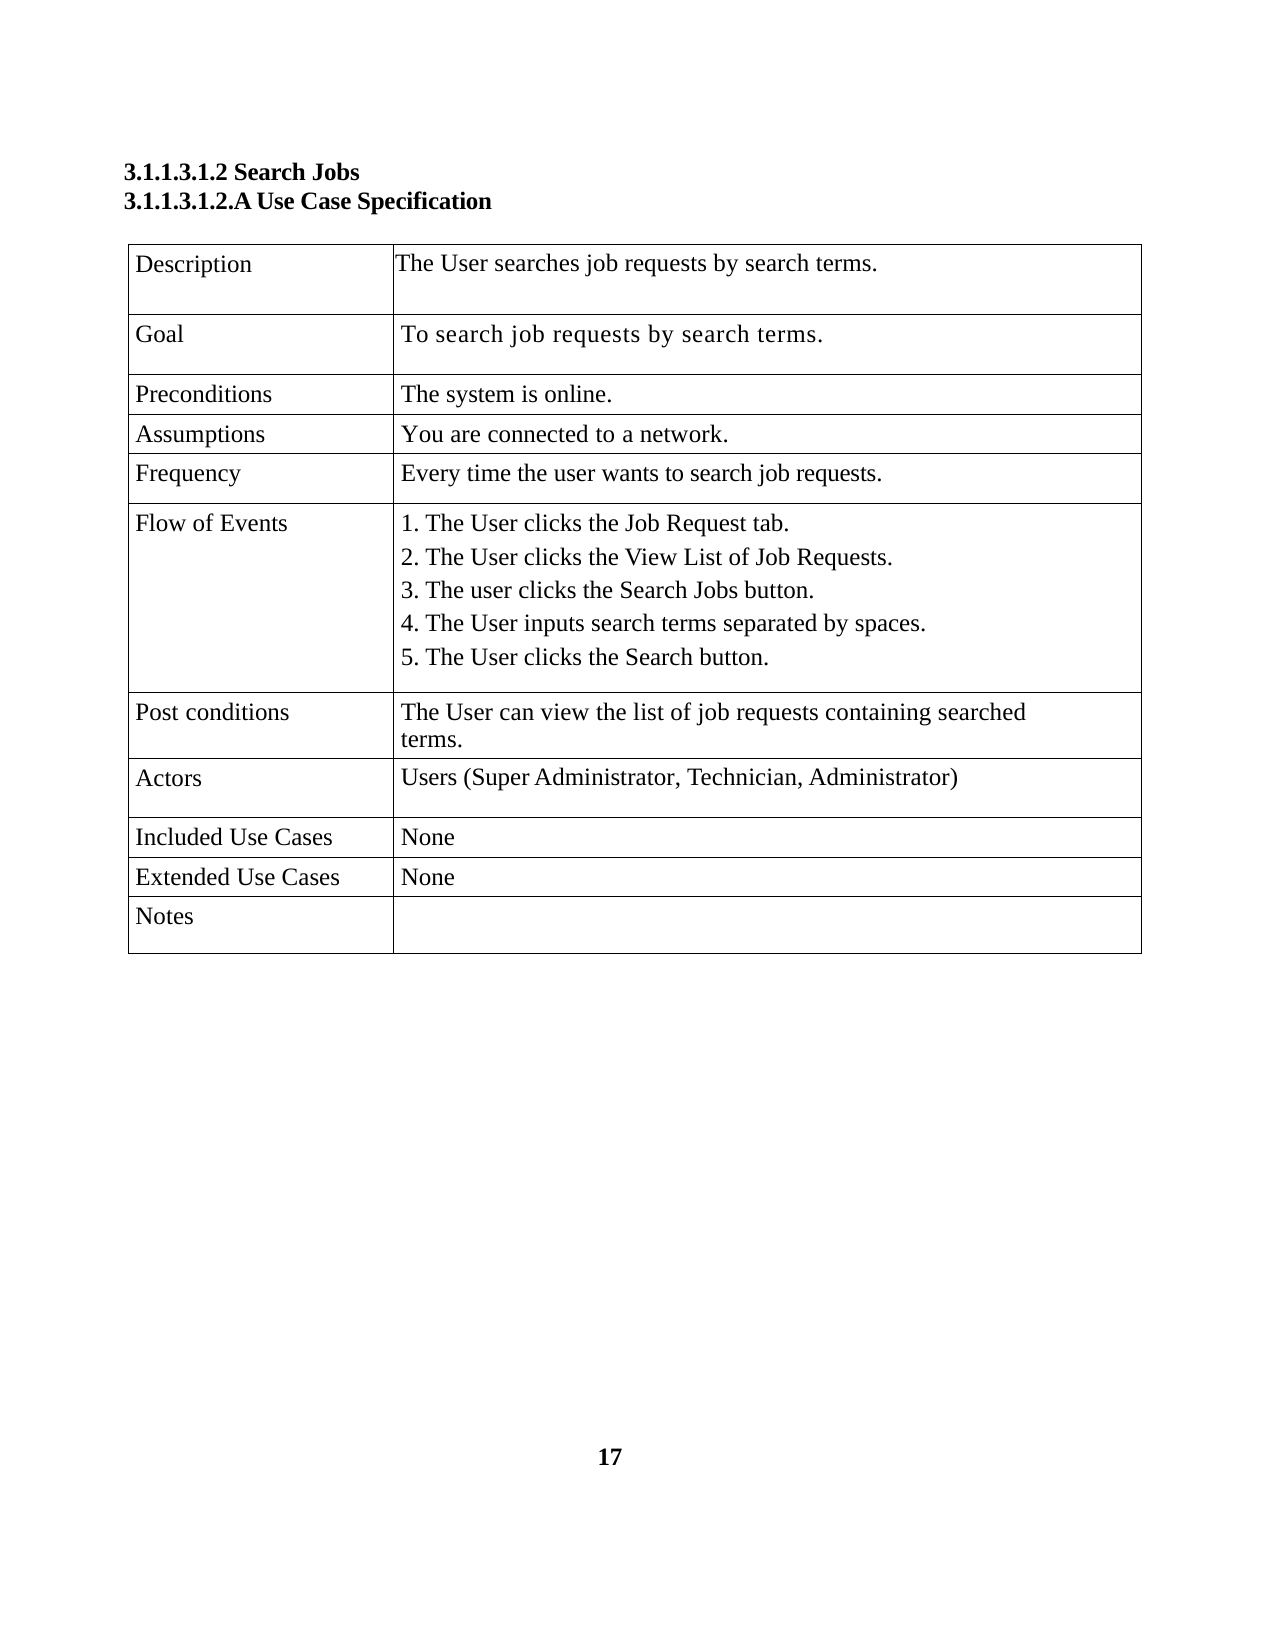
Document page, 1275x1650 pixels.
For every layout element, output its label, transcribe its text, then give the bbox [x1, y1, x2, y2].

table_cell Preconditions [129, 375, 393, 414]
table_header The User searches job requests by search terms. [394, 245, 1141, 314]
text 3.1.1.3.1.2 Search Jobs [123, 157, 1096, 186]
table_cell Notes [129, 897, 393, 953]
table_cell Users (Super Administrator, Technician, Administrator) [394, 759, 1141, 817]
table_cell Included Use Cases [129, 818, 393, 856]
table_cell Flow of Events [129, 504, 393, 692]
text 17 [123, 1442, 1096, 1471]
table_cell The User can view the list of job requests containing searched terms. [394, 693, 1141, 757]
table_cell Assumptions [129, 415, 393, 453]
table_cell [394, 897, 1141, 953]
table_cell To search job requests by search terms. [394, 315, 1141, 374]
table_cell Every time the user wants to search job requests. [394, 454, 1141, 503]
table_cell You are connected to a network. [394, 415, 1141, 453]
table_cell None [394, 858, 1141, 896]
table_header Description [129, 245, 393, 314]
table_cell The system is online. [394, 375, 1141, 414]
table_cell Goal [129, 315, 393, 374]
text 3.1.1.3.1.2.A Use Case Specification [123, 186, 1096, 215]
table_cell Actors [129, 759, 393, 817]
table_cell 1. The User clicks the Job Request tab. 2. The User clicks the View List of Job Requests. 3. The user clicks the Search Jobs button. 4. The User inputs search terms separated by spaces. 5. The User clicks the Search button. [394, 504, 1141, 692]
table_cell None [394, 818, 1141, 856]
table_cell Extended Use Cases [129, 858, 393, 896]
table_cell Post conditions [129, 693, 393, 757]
table_cell Frequency [129, 454, 393, 503]
